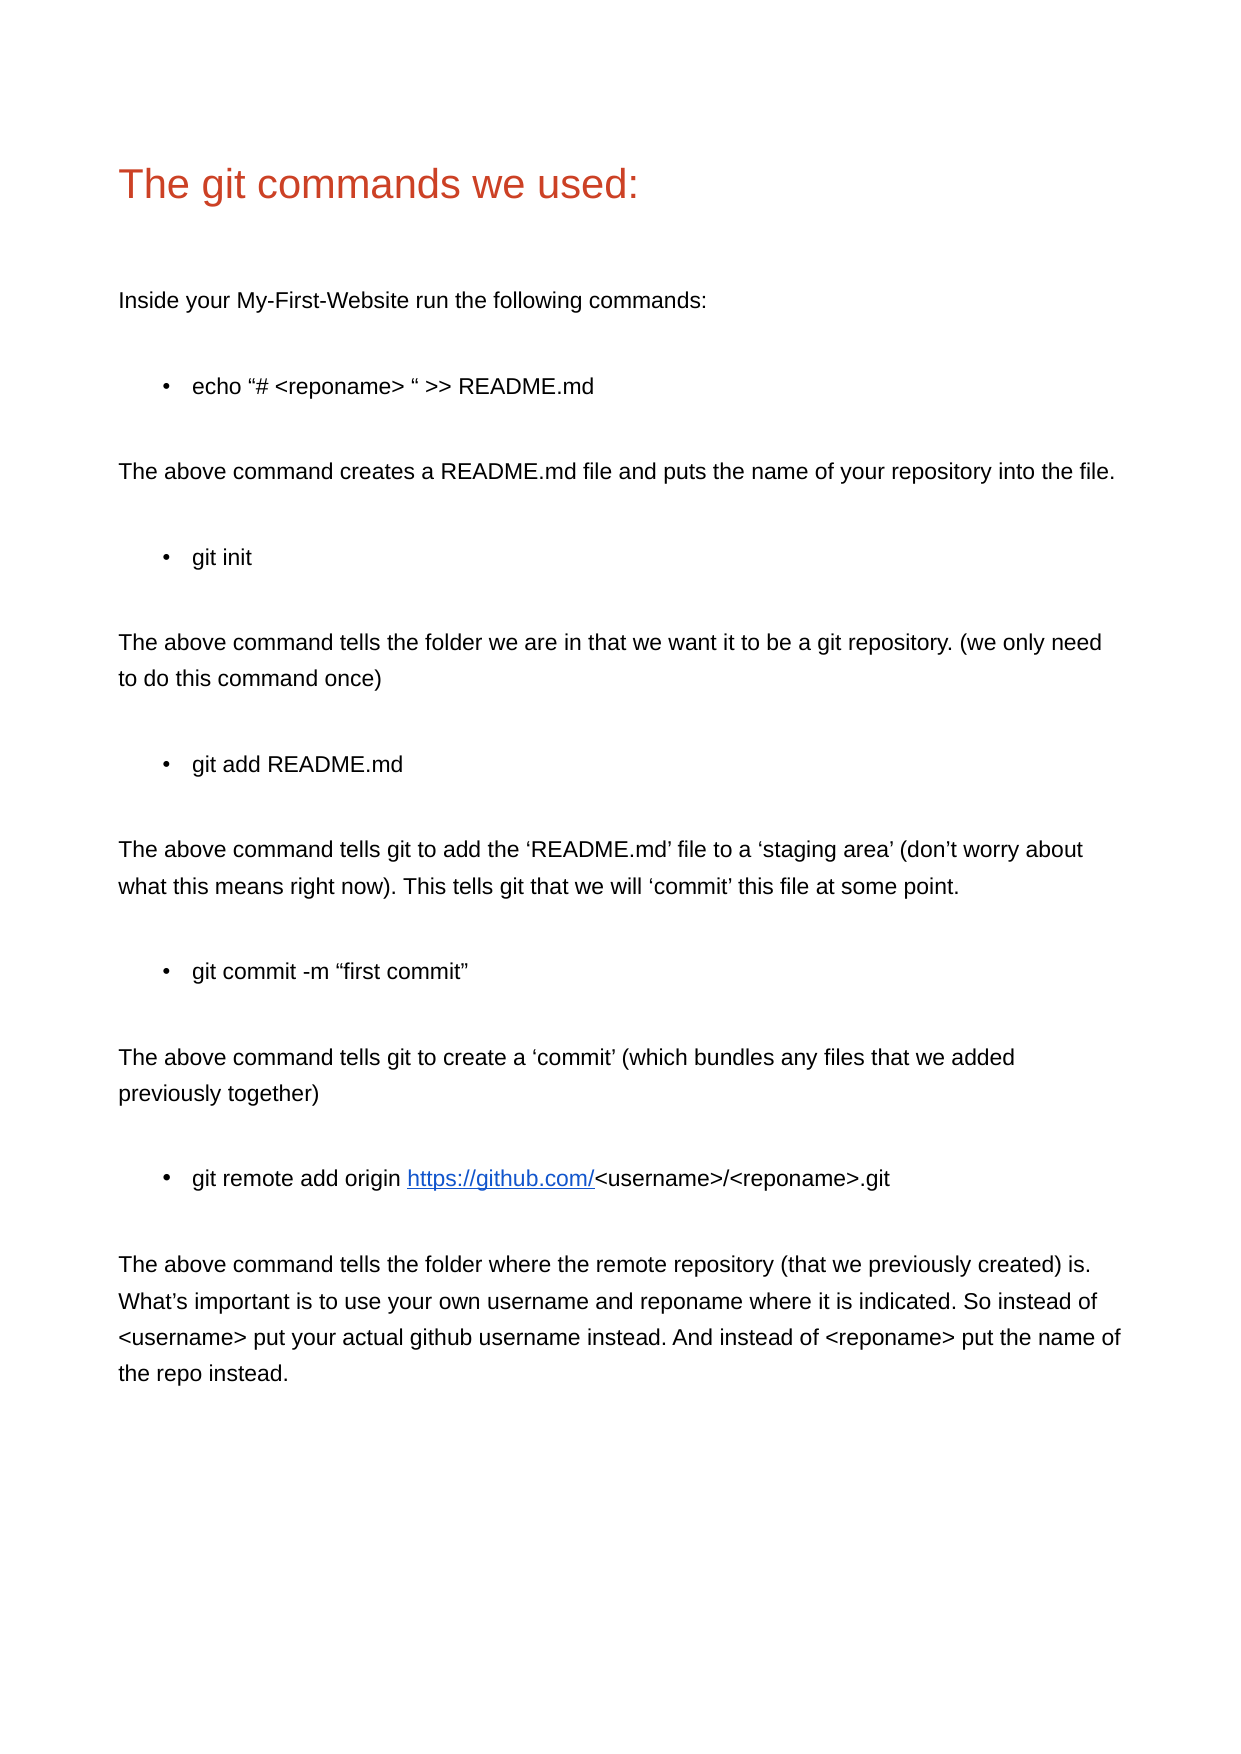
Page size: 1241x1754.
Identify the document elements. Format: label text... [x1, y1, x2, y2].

text The above command tells the folder we are in that we want it to be a git repository. (we only need to do this command once) [118, 629, 1122, 692]
text The above command tells the folder where the remote repository (that we previously created) is. What’s important is to use your own username and reponame where it is indicated. So instead of <username> put your actual github username instead. And instead of <reponame> put the name of the repo instead. [118, 1251, 1122, 1387]
text Inside your My-First-Website run the following commands: [118, 287, 1122, 314]
text The above command tells git to add the ‘README.md’ file to a ‘staging area’ (don’t worry about what this means right now). This tells git that we will ‘commit’ this file at some point. [118, 836, 1122, 899]
subtitle The git commands we used: [118, 160, 1122, 208]
list git commit -m “first commit” [162, 958, 1122, 984]
list echo “# <reponame> “ >> README.md [162, 373, 1122, 399]
list git init [162, 544, 1122, 570]
text The above command creates a README.md file and puts the name of your repository into the file. [118, 458, 1122, 484]
text The above command tells git to create a ‘commit’ (which bundles any files that we added previously together) [118, 1043, 1122, 1106]
list git add README.md [162, 751, 1122, 777]
list git remote add origin https://github.com/<username>/<reponame>.git [162, 1165, 1122, 1192]
